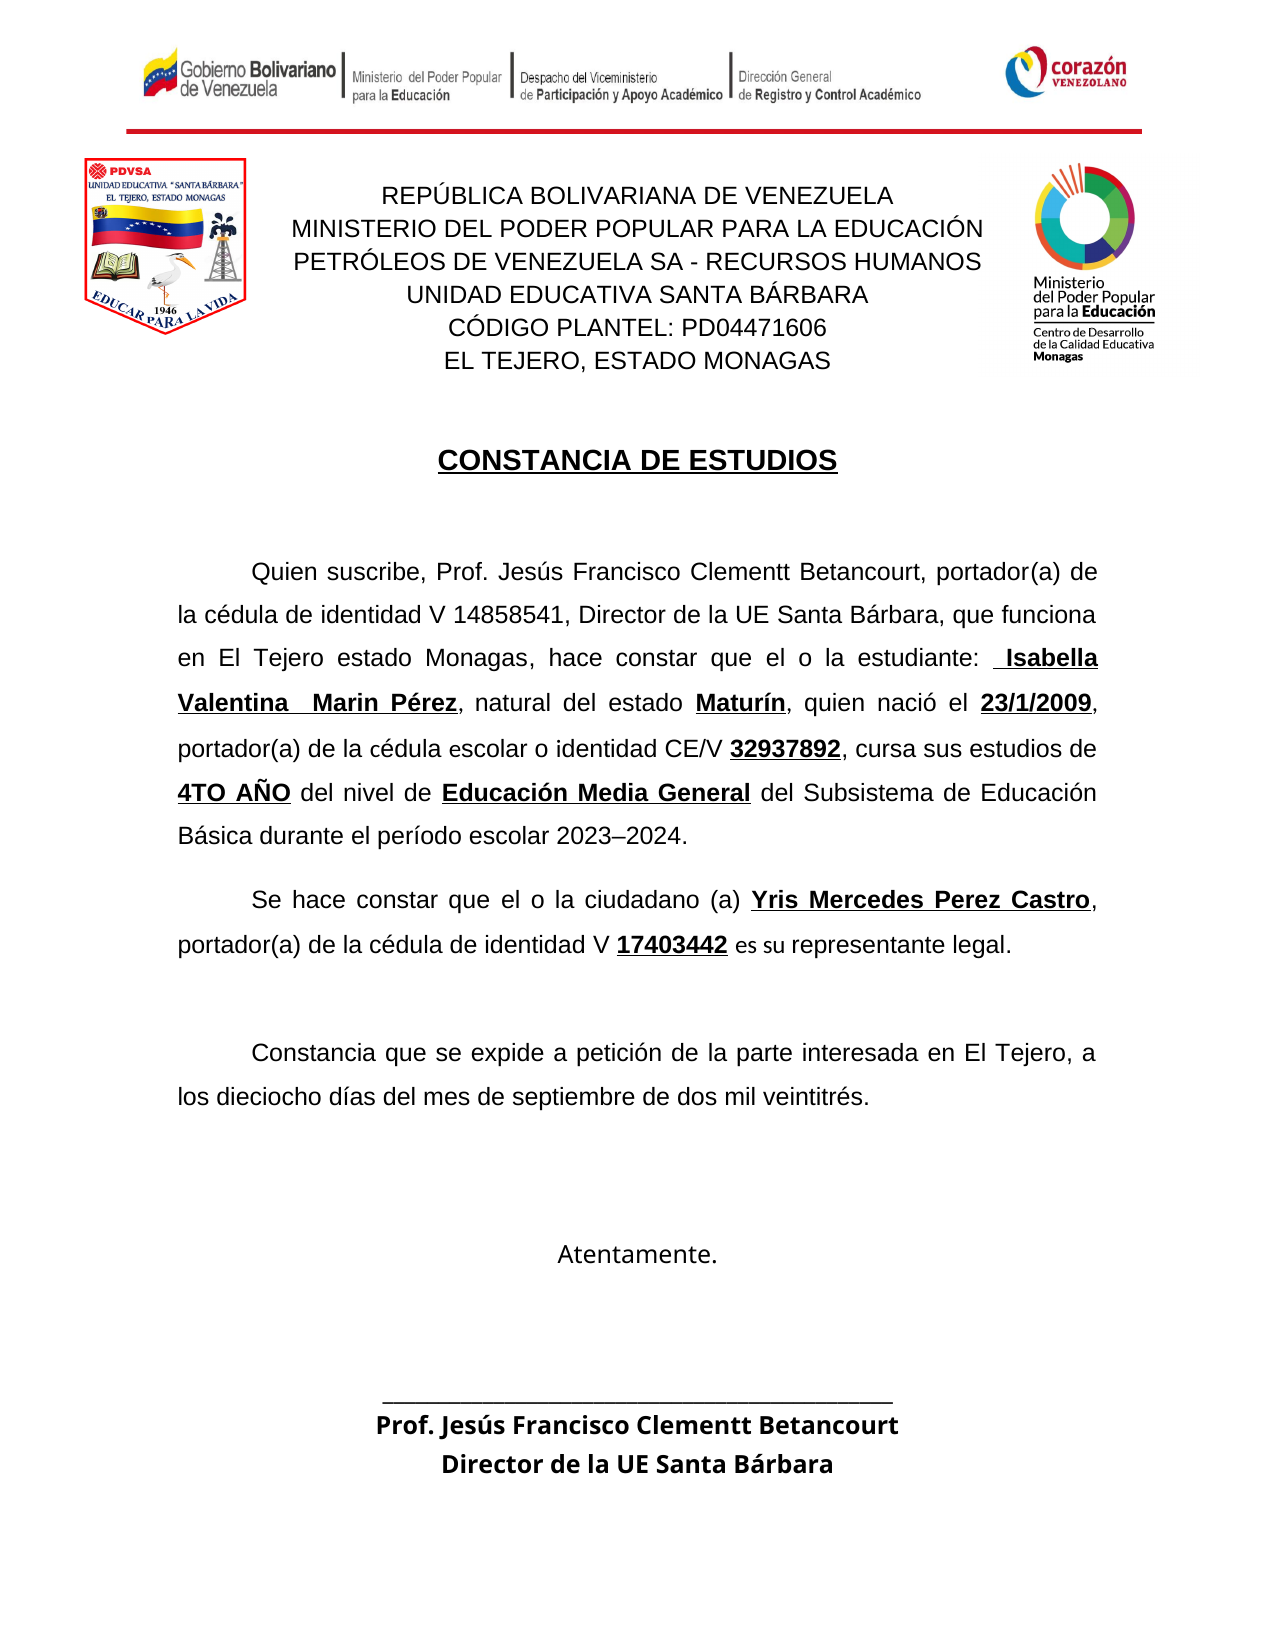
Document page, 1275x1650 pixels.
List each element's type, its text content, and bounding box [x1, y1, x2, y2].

subtitle CONSTANCIA DE ESTUDIOS [177, 443, 1098, 476]
text Prof. Jesús Francisco Clementt Betancourt [177, 1407, 1098, 1441]
subtitle REPÚBLICA BOLIVARIANA DE VENEZUELA [252, 181, 978, 209]
text Quien suscribe, Prof. Jesús Francisco Clementt Betancourt, portador(a) de la cédula de identidad V 14858541, Director de la UE Santa Bárbara, que funciona en El Tejero estado Monagas, hace constar que el o la estudiante: Isabella Valentina Marin Pérez, natural del estado Maturín, quien nació el 23/1/2009, portador(a) de la cédula escolar o identidad CE/V 32937892, cursa sus estudios de 4TO AÑO del nivel de Educación Media General del Subsistema de Educación Básica durante el período escolar 2023–2024. [177, 557, 1098, 849]
text Director de la UE Santa Bárbara [177, 1447, 1098, 1481]
picture [79, 158, 252, 335]
text ______________________________________________ [177, 1373, 1098, 1407]
subtitle PETRÓLEOS DE VENEZUELA SA - RECURSOS HUMANOS [252, 247, 978, 275]
picture [126, 11, 1142, 134]
picture [978, 153, 1200, 377]
text Atentamente. [177, 1237, 1098, 1271]
text Constancia que se expide a petición de la parte interesada en El Tejero, a los dieciocho días del mes de septiembre de dos mil veintitrés. [177, 1038, 1098, 1110]
text CÓDIGO PLANTEL: PD04471606 [177, 313, 978, 341]
text EL TEJERO, ESTADO MONAGAS [177, 346, 978, 374]
text UNIDAD EDUCATIVA SANTA BÁRBARA [252, 280, 978, 308]
subtitle MINISTERIO DEL PODER POPULAR PARA LA EDUCACIÓN [252, 214, 978, 242]
text Se hace constar que el o la ciudadano (a) Yris Mercedes Perez Castro, portador(a) de la cédula de identidad V 17403442 es su representante legal. [177, 885, 1098, 959]
